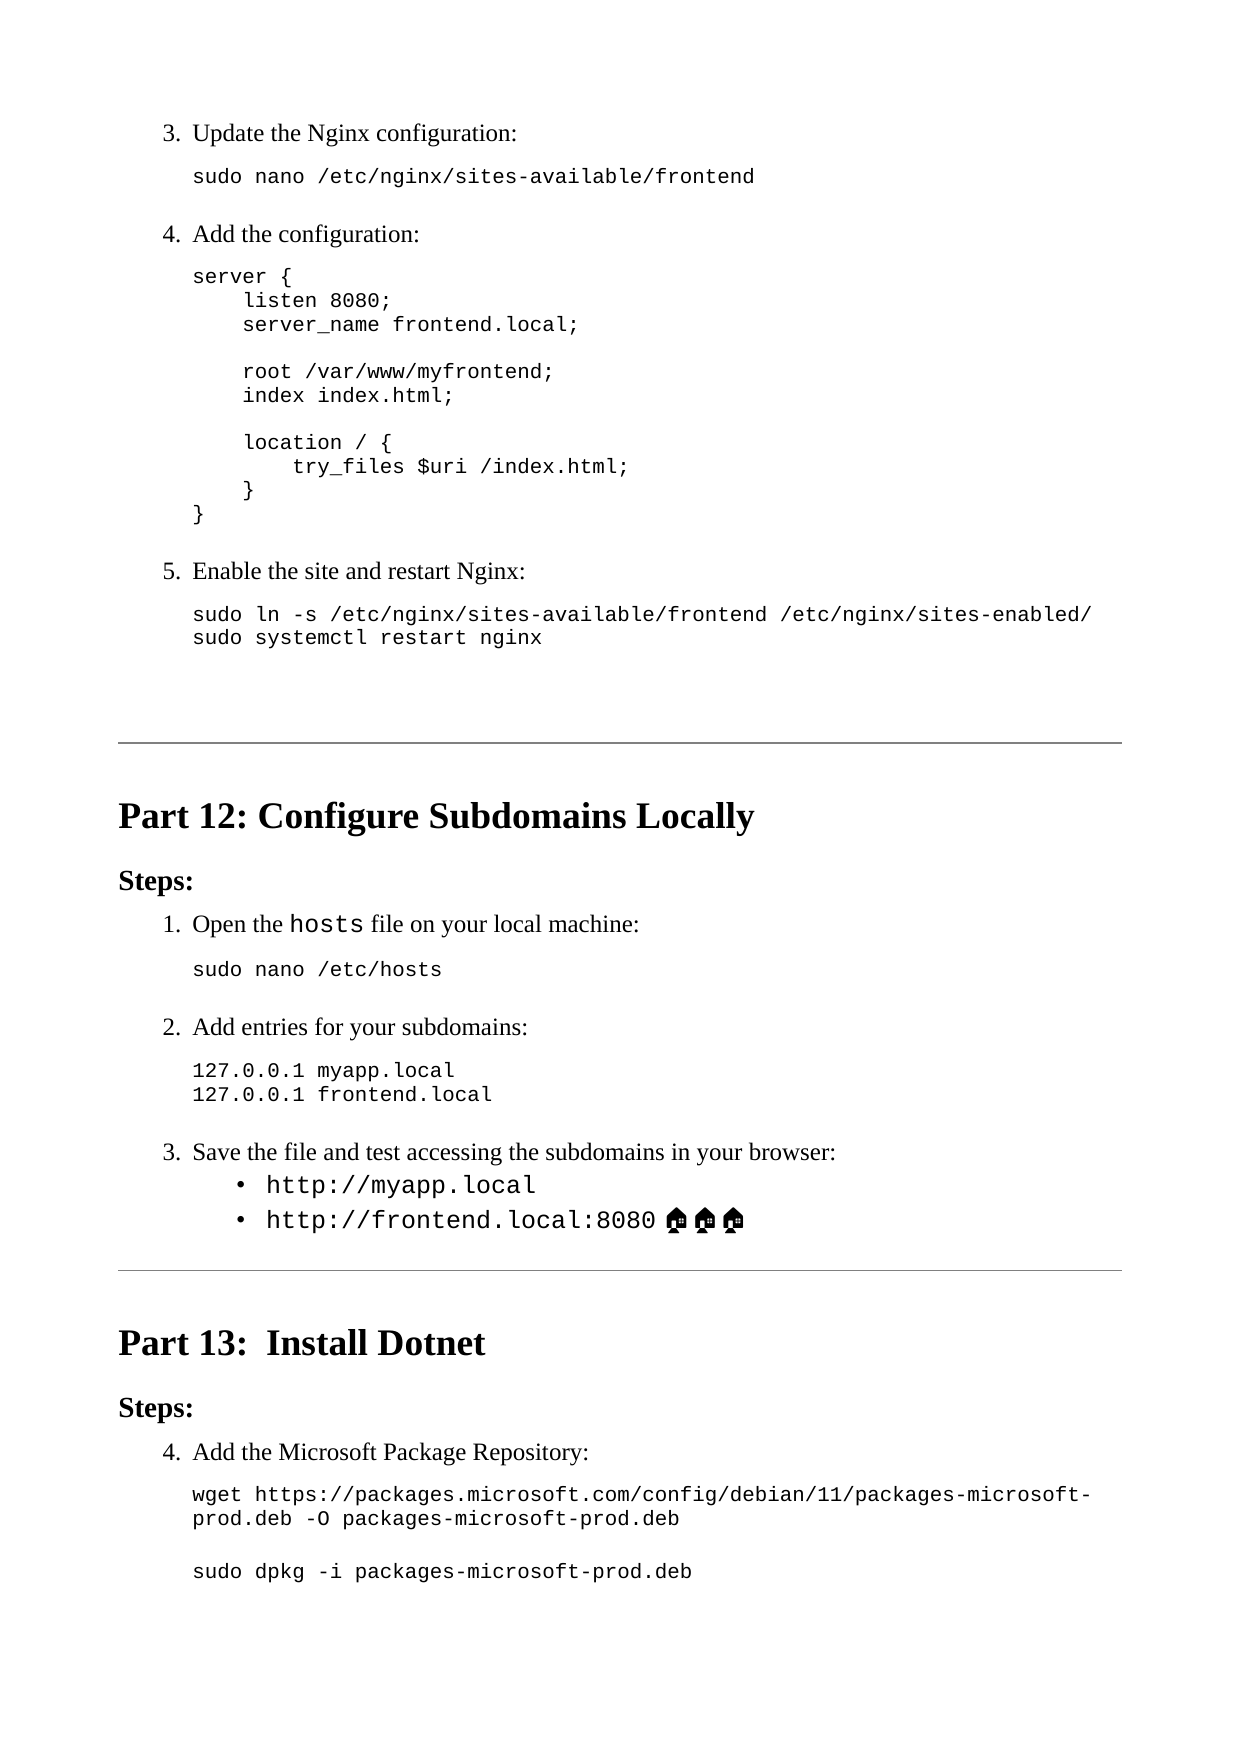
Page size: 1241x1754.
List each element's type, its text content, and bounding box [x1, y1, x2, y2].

list location / { [162, 432, 1122, 456]
list wget https://packages.microsoft.com/config/debian/11/packages-microsoft-prod.deb -O packages-microsoft-prod.deb [162, 1484, 1122, 1532]
list } [162, 503, 1122, 527]
list Update the Nginx configuration: [162, 118, 1122, 147]
list Add the configuration: [162, 219, 1122, 248]
list sudo ln -s /etc/nginx/sites-available/frontend /etc/nginx/sites-enabled/ [162, 604, 1122, 627]
list sudo nano /etc/hosts [162, 959, 1122, 983]
list http://myapp.local [236, 1170, 1122, 1201]
list http://frontend.local:8080 🏠🏠🏠 [236, 1205, 1122, 1236]
list Enable the site and restart Nginx: [162, 556, 1122, 585]
list root /var/www/myfrontend; [162, 361, 1122, 385]
subtitle Part 13: Install Dotnet [118, 1320, 1122, 1363]
list server_name frontend.local; [162, 314, 1122, 337]
list sudo dpkg -i packages-microsoft-prod.deb [162, 1561, 1122, 1585]
list server { [162, 266, 1122, 290]
subtitle Part 12: Configure Subdomains Locally [118, 793, 1122, 836]
list Add entries for your subdomains: [162, 1012, 1122, 1041]
text 🎨🎨🎨 [118, 680, 1122, 709]
subtitle Steps: [118, 863, 1122, 897]
list Open the hosts file on your local machine: [162, 909, 1122, 940]
list index index.html; [162, 385, 1122, 408]
list sudo nano /etc/nginx/sites-available/frontend [162, 166, 1122, 189]
list Add the Microsoft Package Repository: [162, 1437, 1122, 1465]
subtitle Steps: [118, 1391, 1122, 1424]
list 127.0.0.1 frontend.local [162, 1084, 1122, 1107]
list Save the file and test accessing the subdomains in your browser: [162, 1137, 1122, 1166]
list 127.0.0.1 myapp.local [162, 1060, 1122, 1084]
list try_files $uri /index.html; [162, 456, 1122, 479]
list } [162, 479, 1122, 503]
list sudo systemctl restart nginx [162, 627, 1122, 651]
list listen 8080; [162, 290, 1122, 314]
